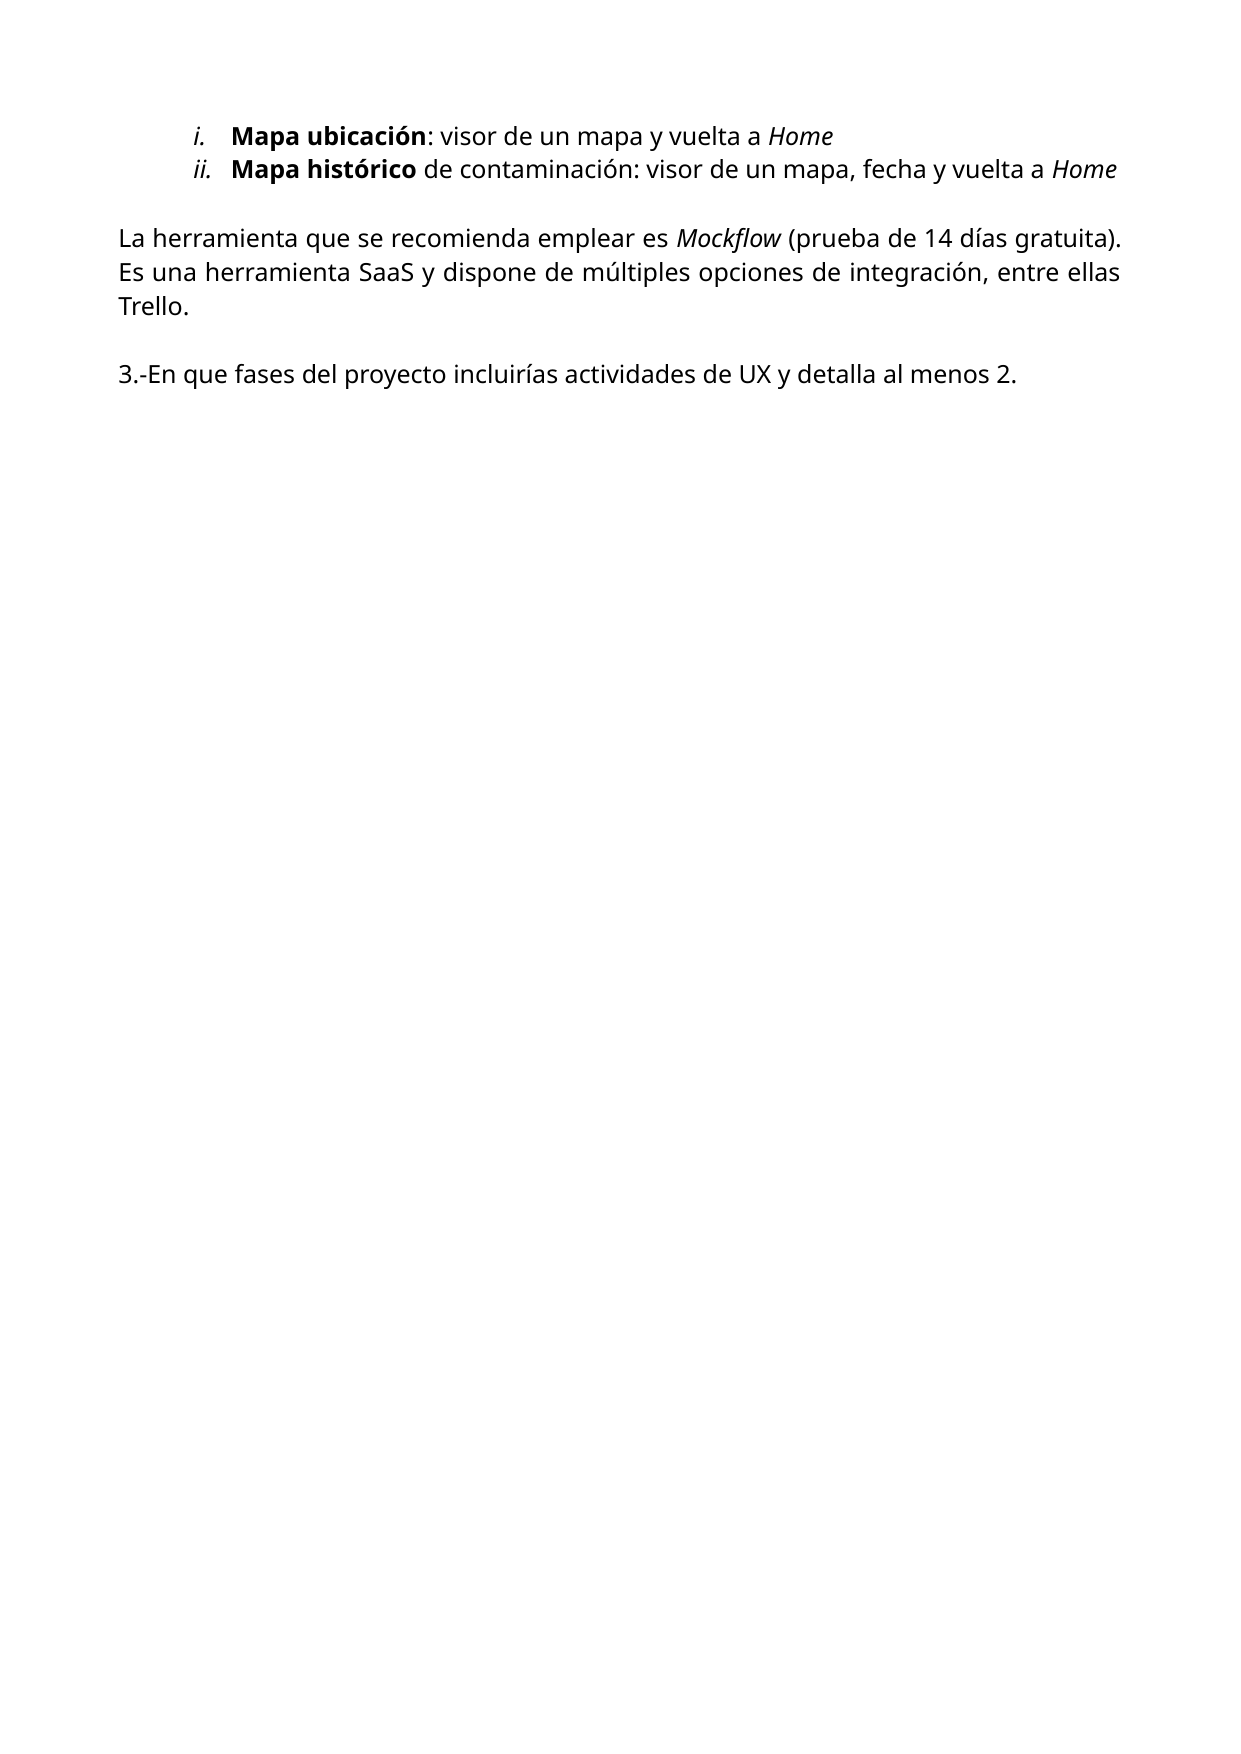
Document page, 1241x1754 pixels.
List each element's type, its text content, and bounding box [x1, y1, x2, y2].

text La herramienta que se recomienda emplear es Mockflow (prueba de 14 días gratuita). Es una herramienta SaaS y dispone de múltiples opciones de integración, entre ellas Trello. [118, 220, 1122, 322]
list Mapa ubicación: visor de un mapa y vuelta a Home [193, 118, 1122, 152]
list Mapa histórico de contaminación: visor de un mapa, fecha y vuelta a Home [193, 152, 1122, 186]
text 3.-En que fases del proyecto incluirías actividades de UX y detalla al menos 2. [118, 357, 1122, 391]
